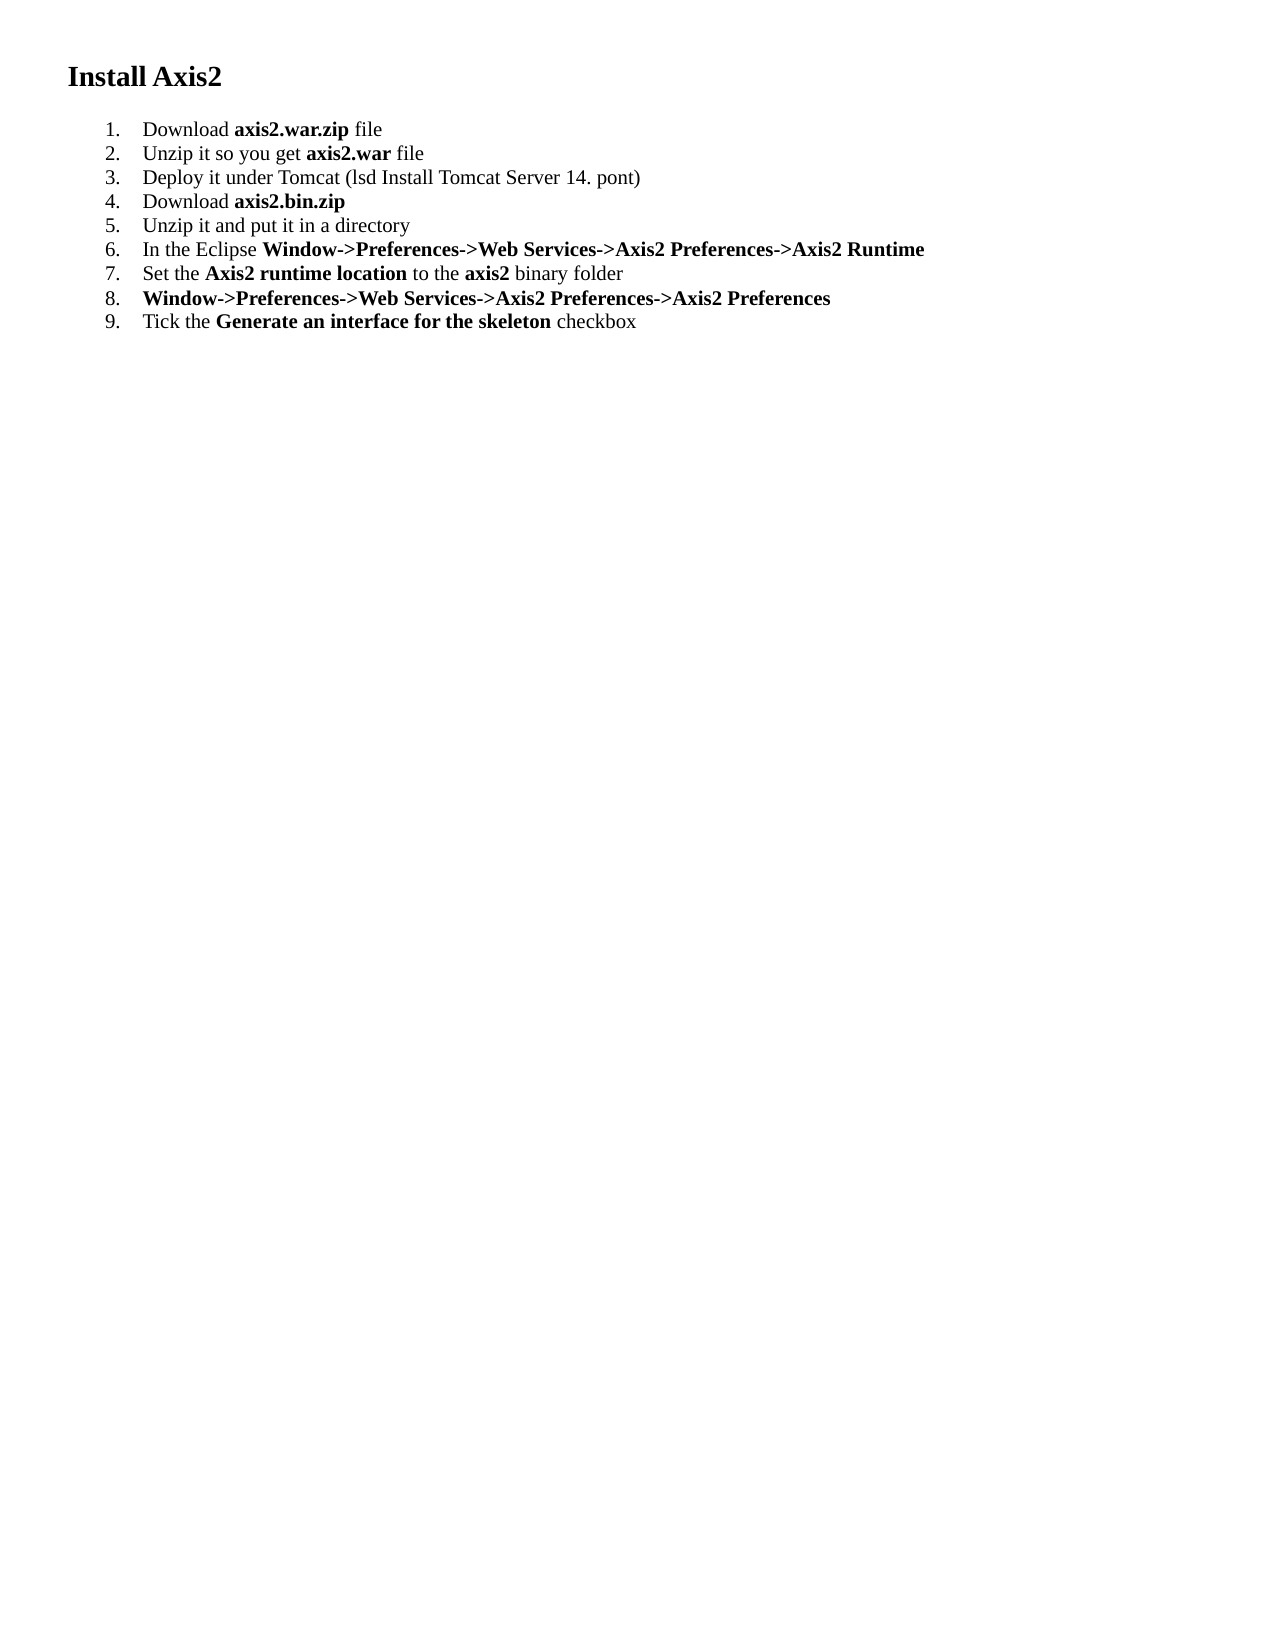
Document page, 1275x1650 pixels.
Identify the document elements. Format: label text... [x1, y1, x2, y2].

list Unzip it and put it in a directory [105, 213, 1195, 237]
text Install Axis2 [67, 59, 1195, 93]
list In the Eclipse Window->Preferences->Web Services->Axis2 Preferences->Axis2 Runtime [105, 237, 1195, 261]
list Download axis2.bin.zip [105, 189, 1195, 213]
list Download axis2.war.zip file [105, 117, 1195, 141]
list Deploy it under Tomcat (lsd Install Tomcat Server 14. pont) [105, 165, 1195, 189]
list Unzip it so you get axis2.war file [105, 141, 1195, 165]
list Tick the Generate an interface for the skeleton checkbox [105, 309, 1195, 333]
list Set the Axis2 runtime location to the axis2 binary folder [105, 261, 1195, 285]
list Window->Preferences->Web Services->Axis2 Preferences->Axis2 Preferences [105, 285, 1195, 309]
